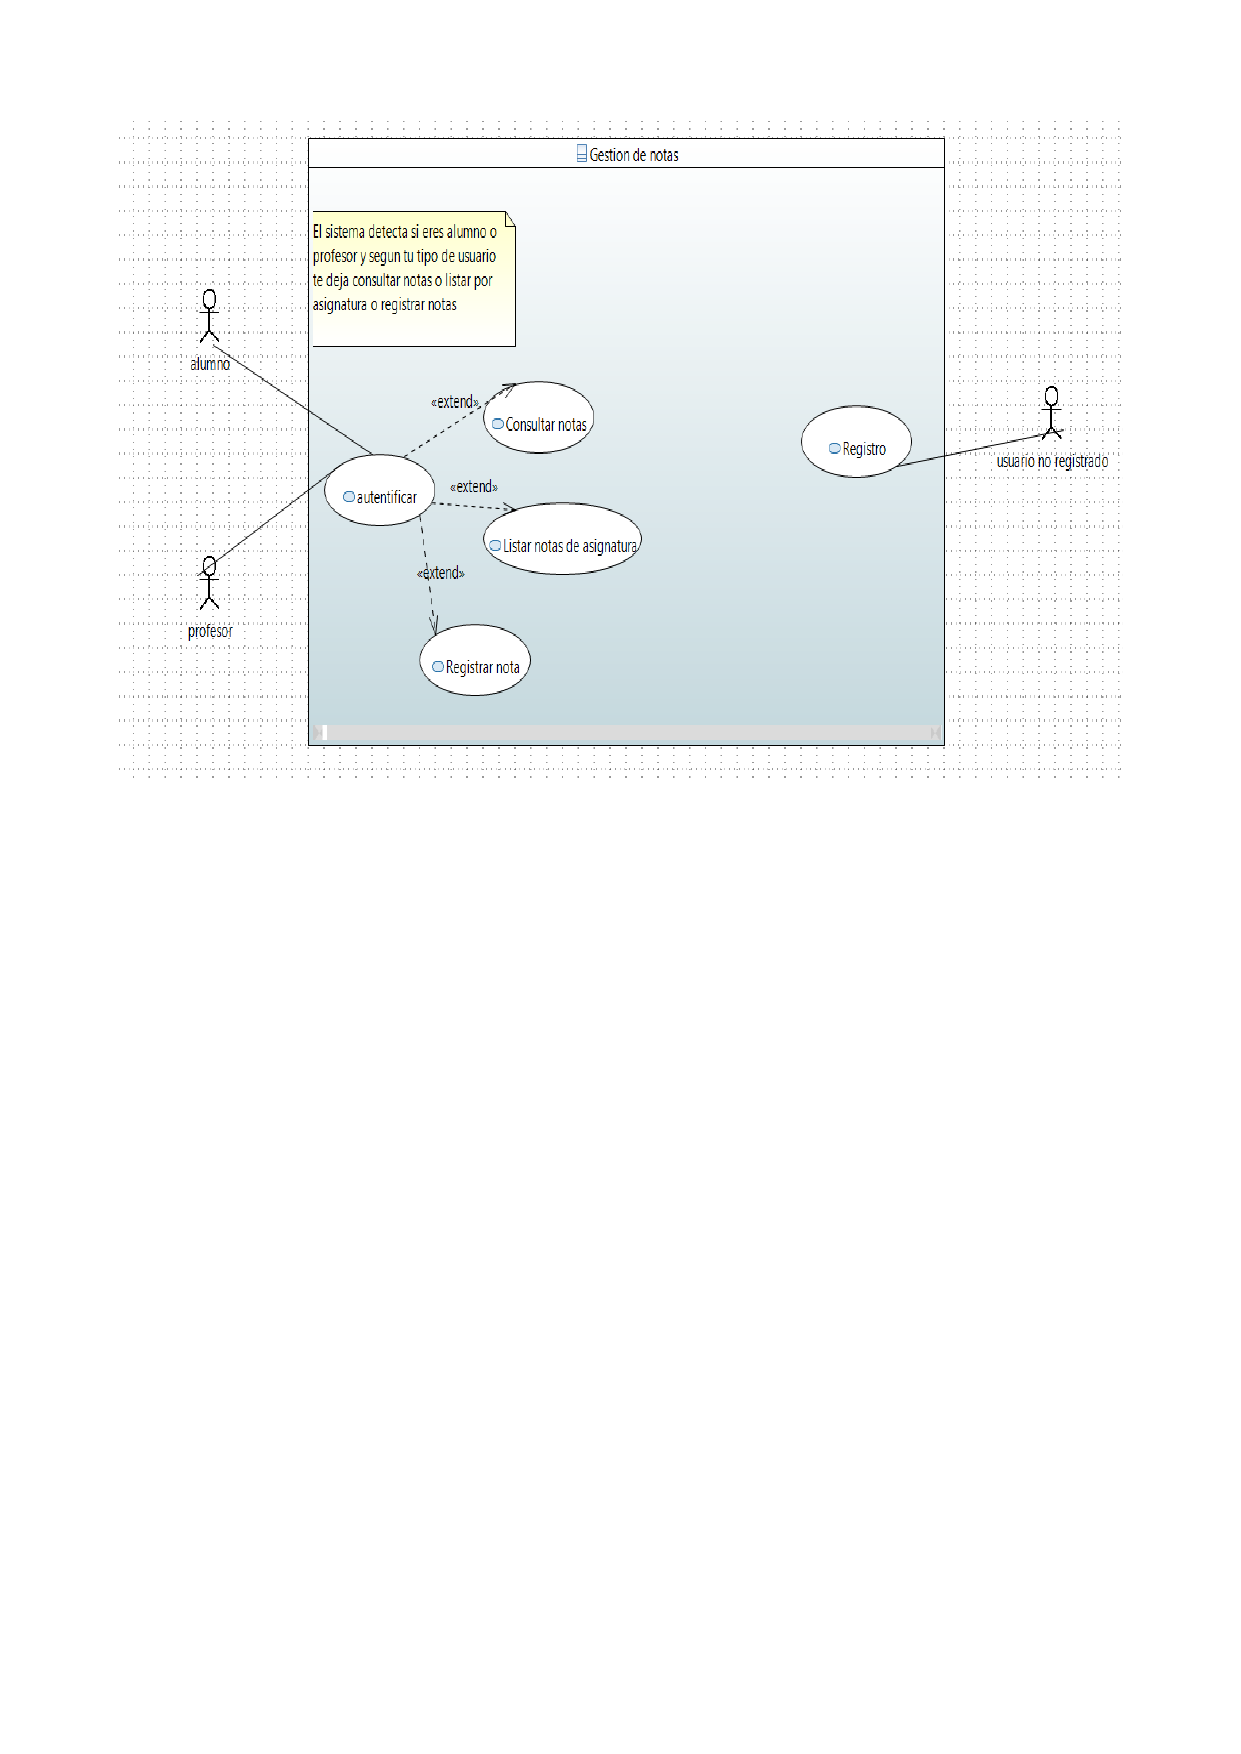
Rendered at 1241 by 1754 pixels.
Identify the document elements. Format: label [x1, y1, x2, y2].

picture [118, 118, 1123, 783]
